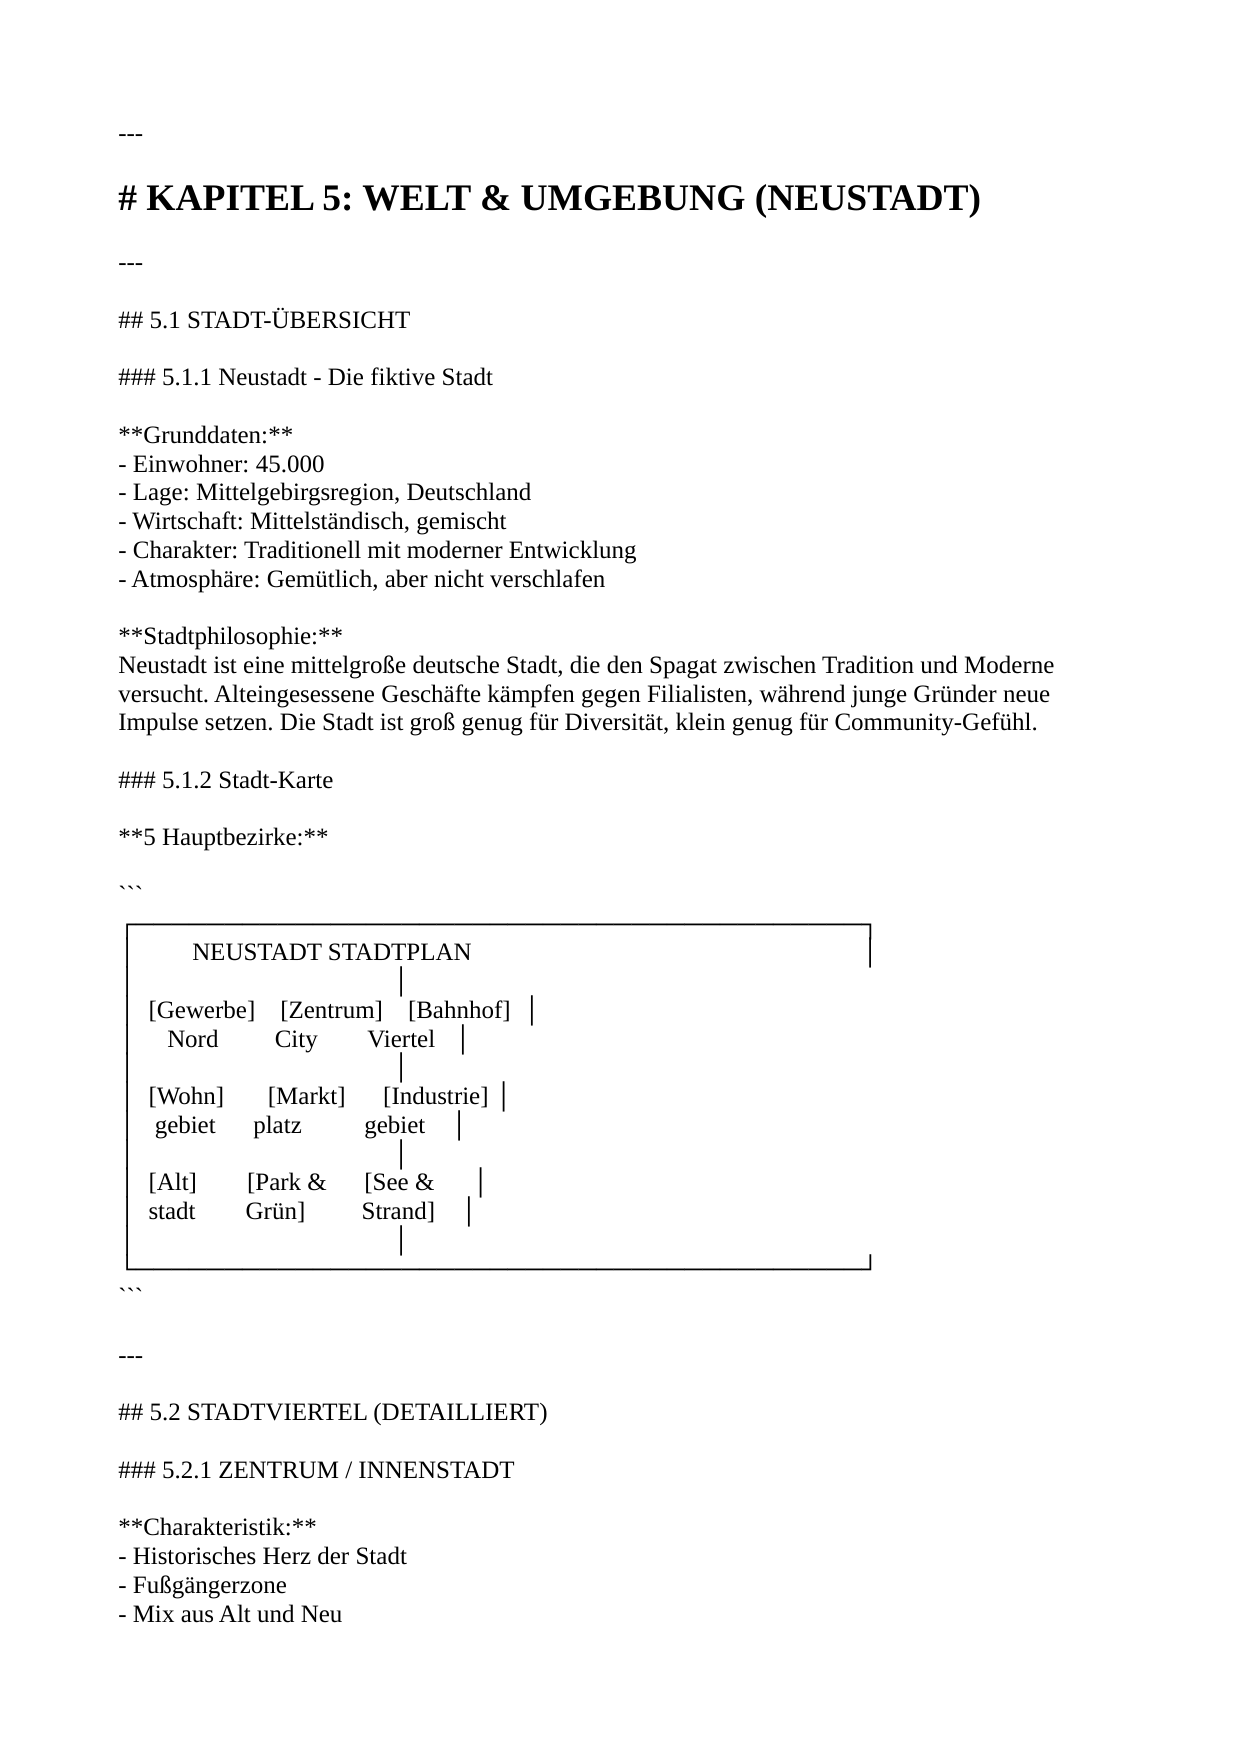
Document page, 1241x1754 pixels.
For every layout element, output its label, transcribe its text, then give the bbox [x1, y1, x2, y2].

text --- # KAPITEL 5: WELT & UMGEBUNG (NEUSTADT) --- ## 5.1 STADT-ÜBERSICHT ### 5.1.1 Neustadt - Die fiktive Stadt **Grunddaten:** - Einwohner: 45.000 - Lage: Mittelgebirgsregion, Deutschland - Wirtschaft: Mittelständisch, gemischt - Charakter: Traditionell mit moderner Entwicklung - Atmosphäre: Gemütlich, aber nicht verschlafen **Stadtphilosophie:** Neustadt ist eine mittelgroße deutsche Stadt, die den Spagat zwischen Tradition und Moderne versucht. Alteingesessene Geschäfte kämpfen gegen Filialisten, während junge Gründer neue Impulse setzen. Die Stadt ist groß genug für Diversität, klein genug für Community-Gefühl. ### 5.1.2 Stadt-Karte **5 Hauptbezirke:** ``` ┌─────────────────────────────────────────┐ │ NEUSTADT STADTPLAN │ │ │ │ [Gewerbe] [Zentrum] [Bahnhof] │ │ Nord City Viertel │ │ │ │ [Wohn] [Markt] [Industrie] │ │ gebiet platz gebiet │ │ │ │ [Alt] [Park & [See & │ │ stadt Grün] Strand] │ │ │ └─────────────────────────────────────────┘ ``` --- ## 5.2 STADTVIERTEL (DETAILLIERT) ### 5.2.1 ZENTRUM / INNENSTADT **Charakteristik:** - Historisches Herz der Stadt - Fußgängerzone - Mix aus Alt und Neu [118, 118, 1122, 1627]
